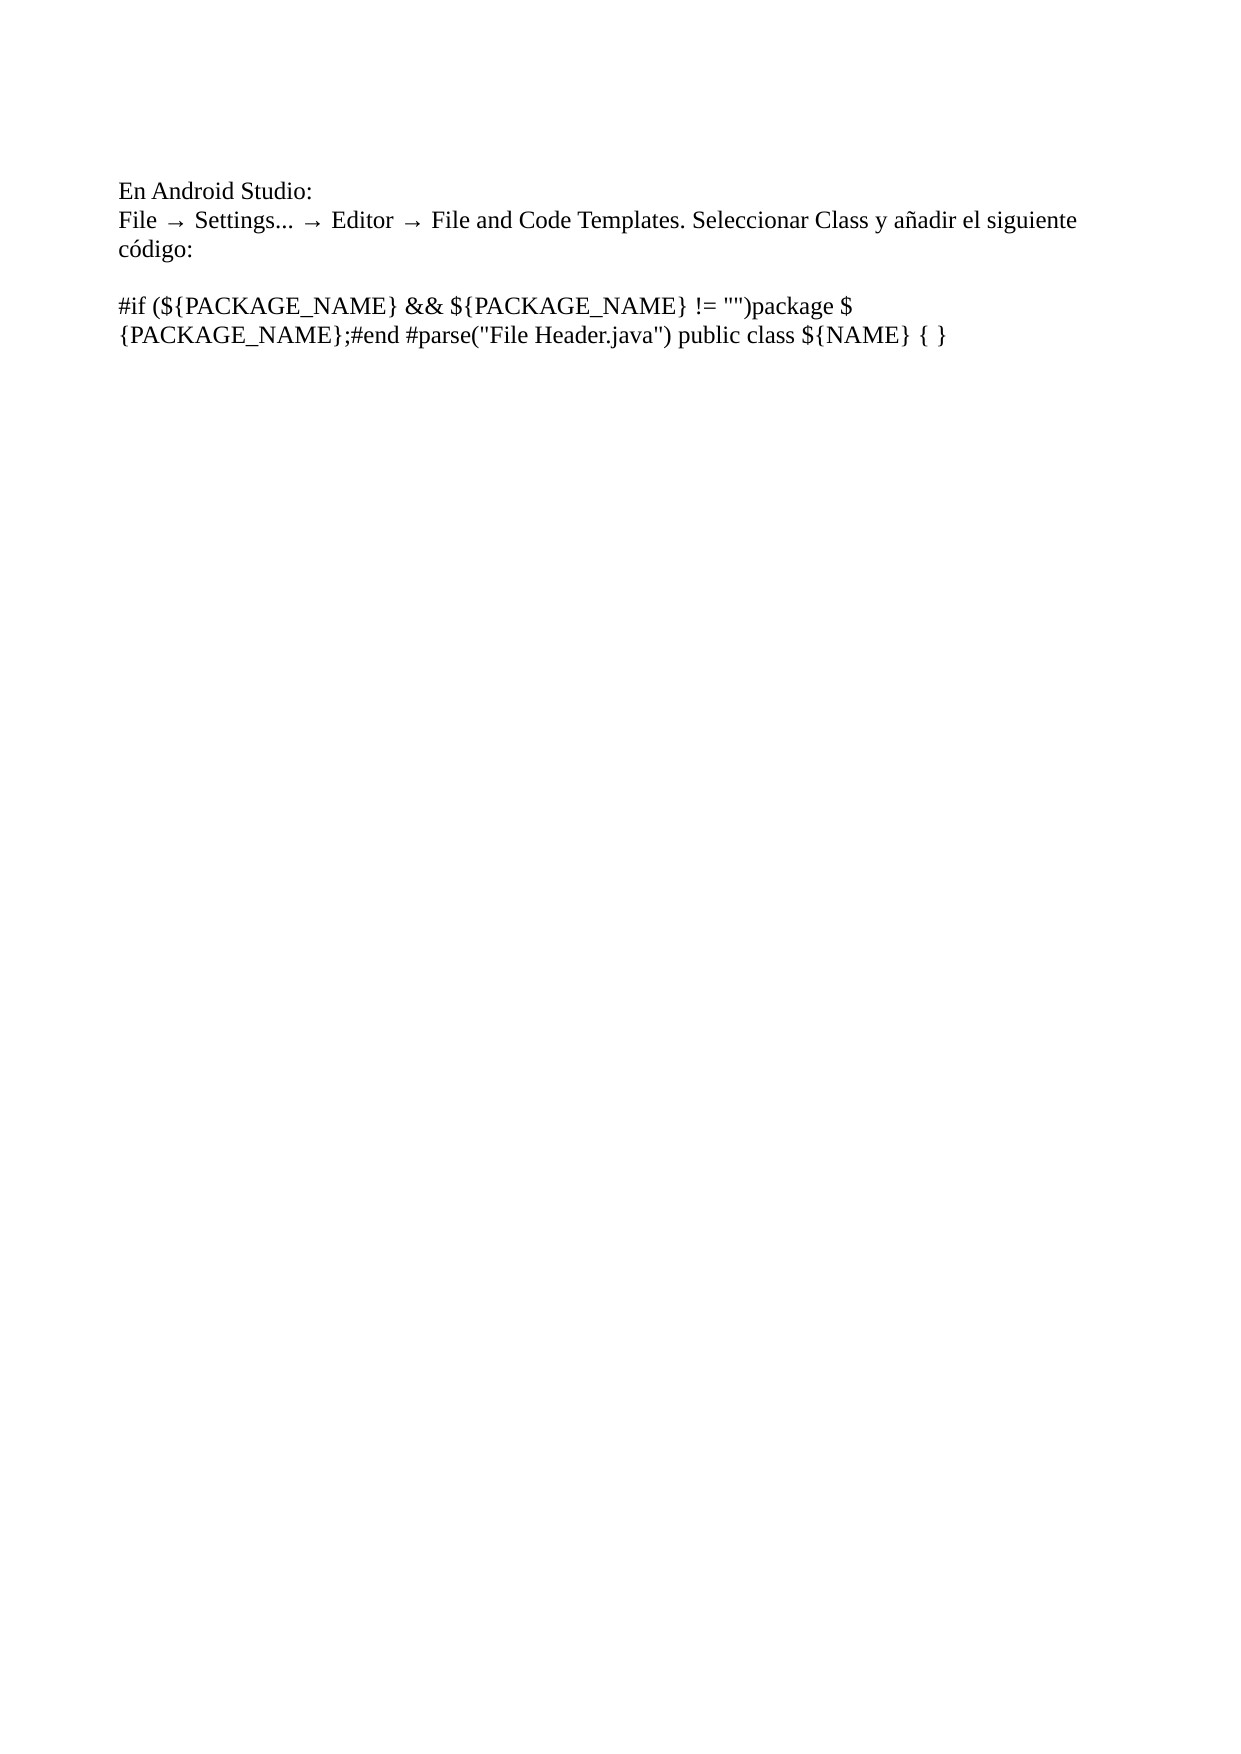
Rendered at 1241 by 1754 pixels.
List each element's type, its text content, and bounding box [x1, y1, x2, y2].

text File → Settings... → Editor → File and Code Templates. Seleccionar Class y añadir el siguiente código: [118, 205, 1122, 263]
text En Android Studio: [118, 176, 1122, 205]
text #if (${PACKAGE_NAME} && ${PACKAGE_NAME} != "")package ${PACKAGE_NAME};#end #parse("File Header.java") public class ${NAME} { } [118, 291, 1122, 349]
